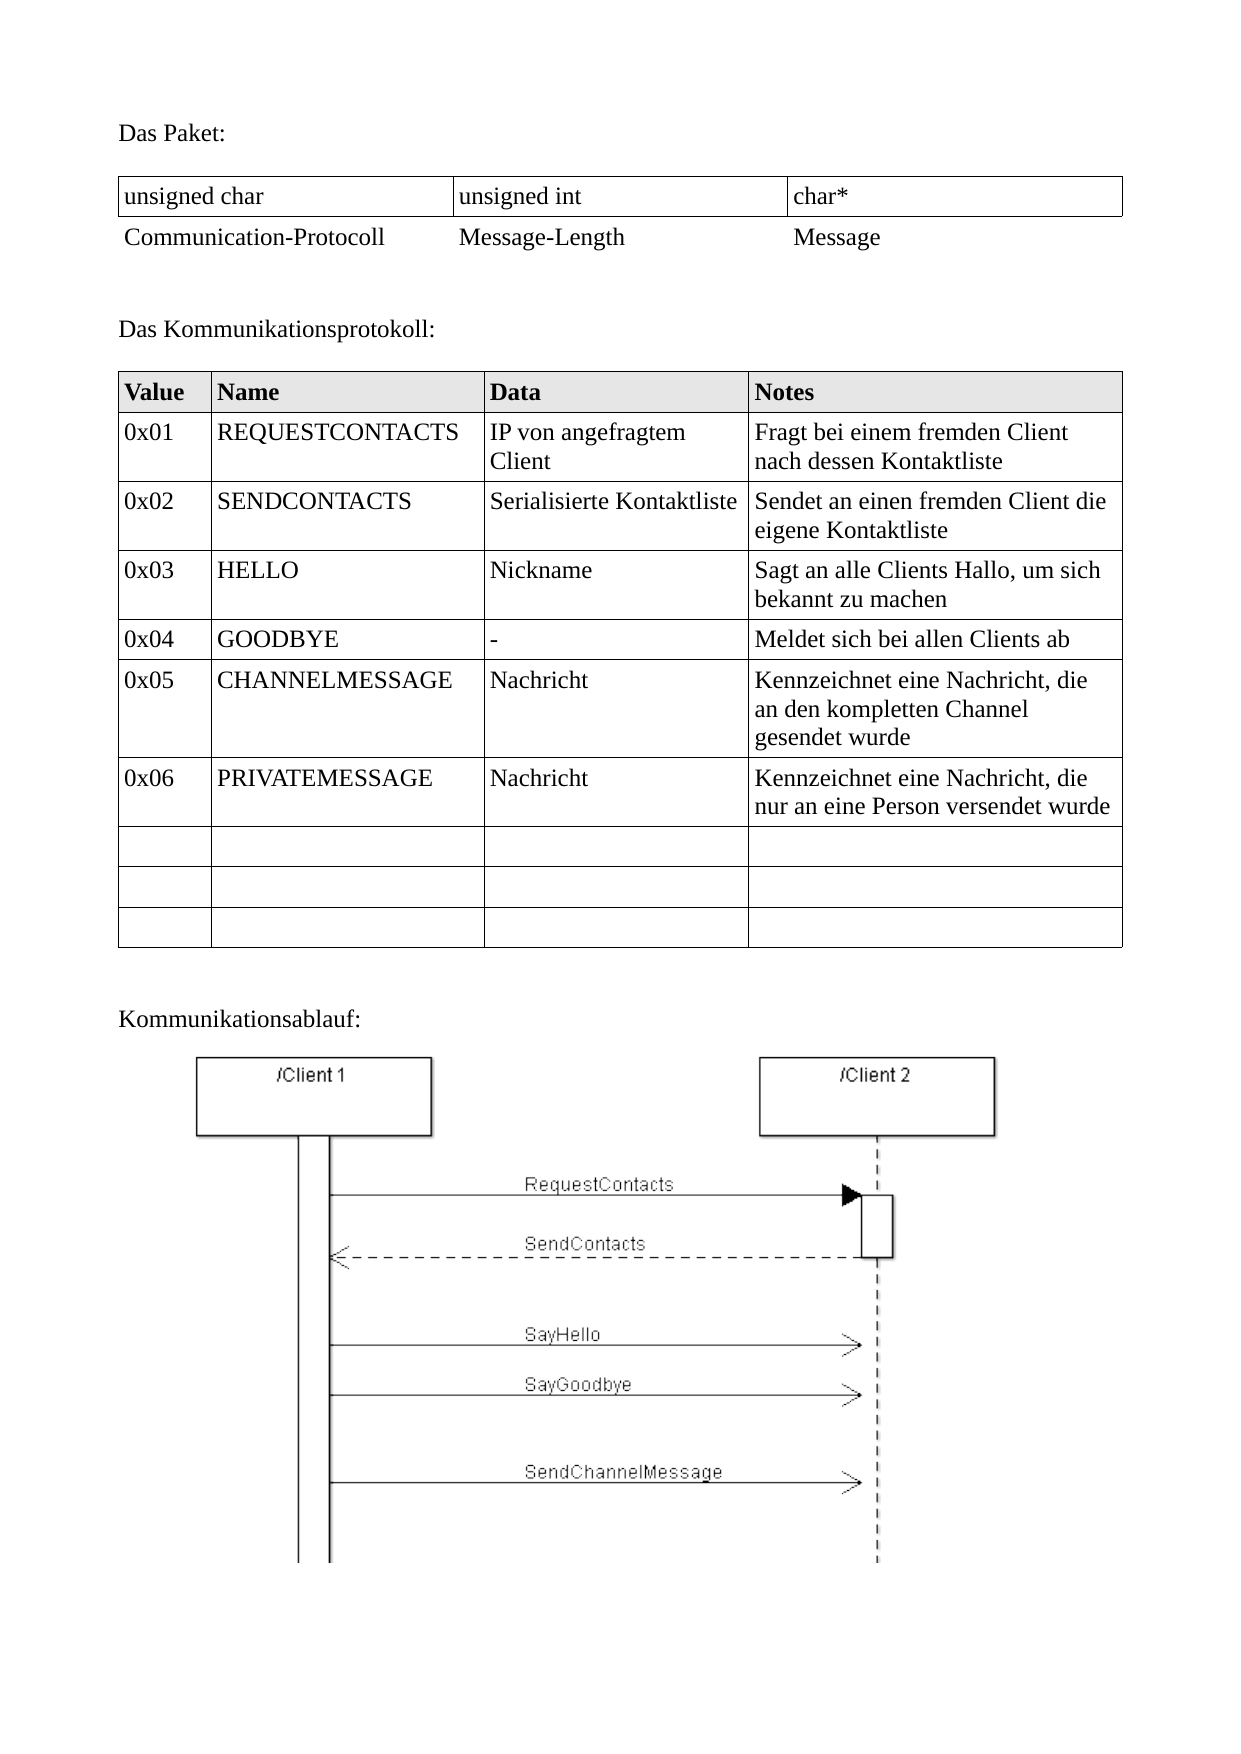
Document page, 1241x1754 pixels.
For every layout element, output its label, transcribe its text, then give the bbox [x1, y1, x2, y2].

table_cell [749, 827, 1122, 866]
table_cell REQUESTCONTACTS [212, 413, 484, 481]
table_cell Sagt an alle Clients Hallo, um sich bekannt zu machen [749, 551, 1122, 619]
table_cell 0x05 [119, 660, 211, 757]
table_cell 0x06 [119, 758, 211, 826]
table_cell Nachricht [485, 758, 748, 826]
table_cell HELLO [212, 551, 484, 619]
table_cell Communication-Protocoll [118, 217, 453, 256]
table_cell [212, 827, 484, 866]
text Kommunikationsablauf: [118, 1004, 1122, 1033]
table_cell PRIVATEMESSAGE [212, 758, 484, 826]
table_header unsigned char [119, 177, 453, 216]
table_cell 0x01 [119, 413, 211, 481]
table_cell Sendet an einen fremden Client die eigene Kontaktliste [749, 482, 1122, 550]
table_cell IP von angefragtem Client [485, 413, 748, 481]
table_cell [485, 827, 748, 866]
table_cell Fragt bei einem fremden Client nach dessen Kontaktliste [749, 413, 1122, 481]
table_cell [485, 908, 748, 947]
table_cell 0x02 [119, 482, 211, 550]
table_cell [212, 908, 484, 947]
table_cell [749, 867, 1122, 907]
text Das Kommunikationsprotokoll: [118, 314, 1122, 342]
table_cell Serialisierte Kontaktliste [485, 482, 748, 550]
table_cell [119, 867, 211, 907]
table_cell Meldet sich bei allen Clients ab [749, 620, 1122, 659]
table_header Notes [749, 372, 1122, 412]
table_cell [119, 827, 211, 866]
table_header Value [119, 372, 211, 412]
table_cell 0x04 [119, 620, 211, 659]
table_cell Nickname [485, 551, 748, 619]
table_header Name [212, 372, 484, 412]
table_cell [119, 908, 211, 947]
table_cell - [485, 620, 748, 659]
table_header char* [788, 177, 1122, 216]
table_cell Message-Length [453, 217, 787, 256]
table_cell Nachricht [485, 660, 748, 757]
table_cell Kennzeichnet eine Nachricht, die nur an eine Person versendet wurde [749, 758, 1122, 826]
table_cell SENDCONTACTS [212, 482, 484, 550]
table_cell CHANNELMESSAGE [212, 660, 484, 757]
text Das Paket: [118, 118, 1122, 147]
table_cell 0x03 [119, 551, 211, 619]
table_header unsigned int [454, 177, 787, 216]
picture [121, 1033, 1119, 1253]
table_cell Message [787, 217, 1122, 256]
table_cell [485, 867, 748, 907]
table_cell [212, 867, 484, 907]
table_cell [749, 908, 1122, 947]
table_cell GOODBYE [212, 620, 484, 659]
table_cell Kennzeichnet eine Nachricht, die an den kompletten Channel gesendet wurde [749, 660, 1122, 757]
table_header Data [485, 372, 748, 412]
